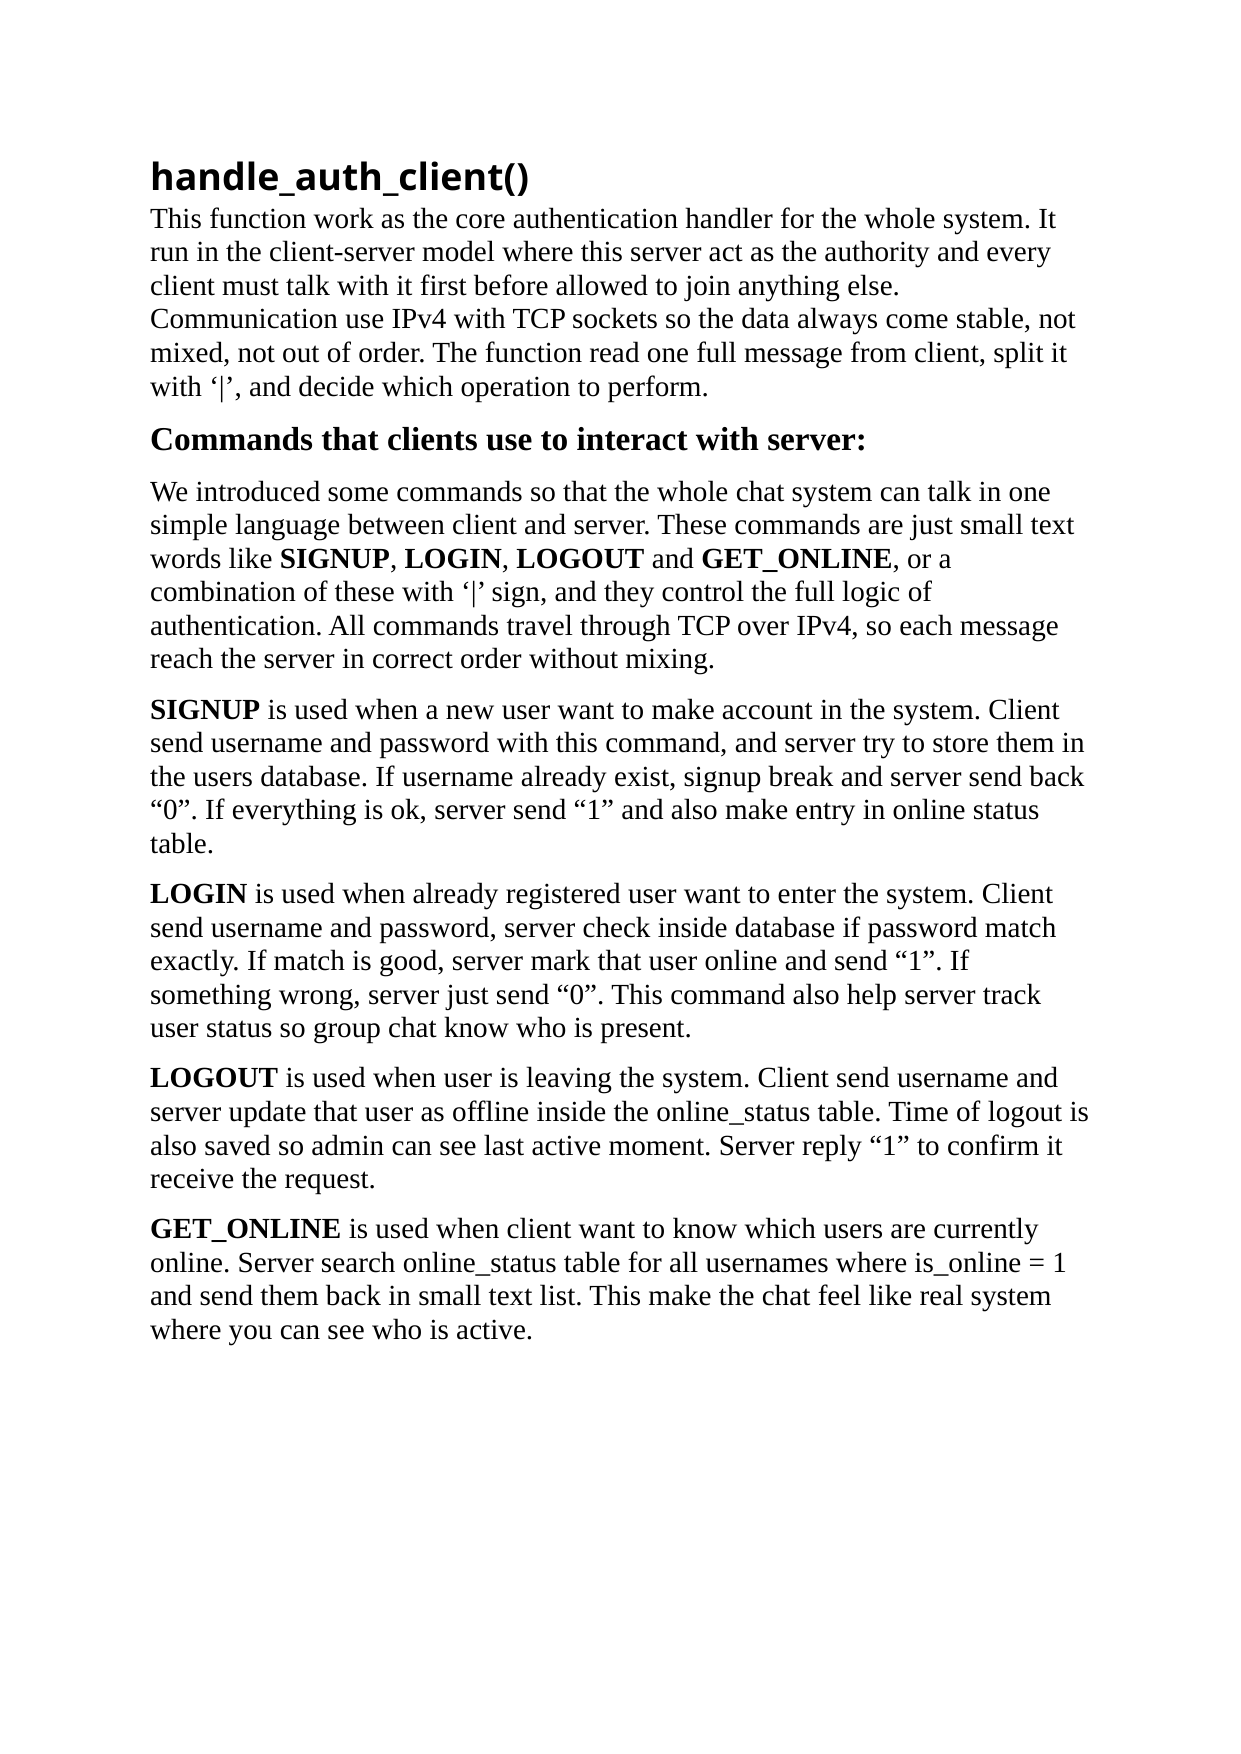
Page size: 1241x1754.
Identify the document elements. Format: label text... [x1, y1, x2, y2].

text LOGOUT is used when user is leaving the system. Client send username and server update that user as offline inside the online_status table. Time of logout is also saved so admin can see last active moment. Server reply “1” to confirm it receive the request. [150, 1061, 1090, 1195]
text We introduced some commands so that the whole chat system can talk in one simple language between client and server. These commands are just small text words like SIGNUP, LOGIN, LOGOUT and GET_ONLINE, or a combination of these with ‘|’ sign, and they control the full logic of authentication. All commands travel through TCP over IPv4, so each message reach the server in correct order without mixing. [150, 474, 1090, 675]
text LOGIN is used when already registered user want to enter the system. Client send username and password, server check inside database if password match exactly. If match is good, server mark that user online and send “1”. If something wrong, server just send “0”. This command also help server track user status so group chat know who is present. [150, 876, 1090, 1044]
text SIGNUP is used when a new user want to make account in the system. Client send username and password with this command, and server try to store them in the users database. If username already exist, signup break and server send back “0”. If everything is ok, server send “1” and also make entry in online status table. [150, 692, 1090, 859]
text handle_auth_client() This function work as the core authentication handler for the whole system. It run in the client-server model where this server act as the authority and every client must talk with it first before allowed to join anything else. Communication use IPv4 with TCP sockets so the data always come stable, not mixed, not out of order. The function read one full message from client, split it with ‘|’, and decide which operation to perform. [150, 150, 1090, 402]
text Commands that clients use to interact with server: [150, 419, 1090, 457]
text GET_ONLINE is used when client want to know which users are currently online. Server search online_status table for all usernames where is_online = 1 and send them back in small text list. This make the chat feel like real system where you can see who is active. [150, 1211, 1090, 1346]
